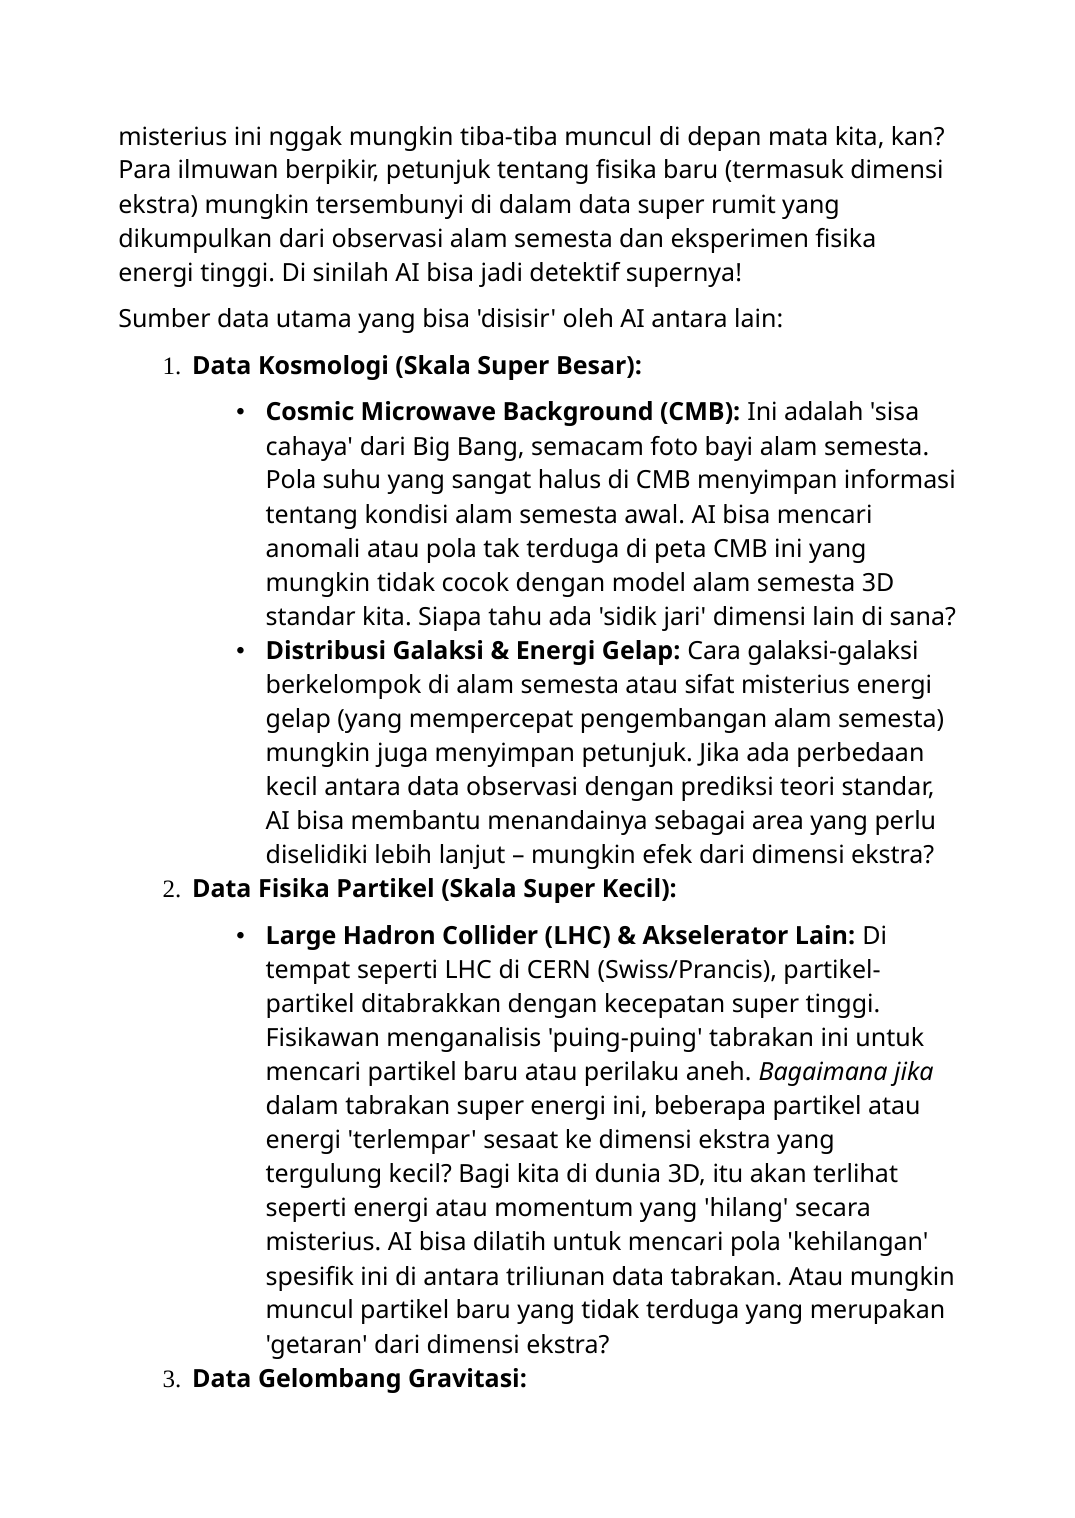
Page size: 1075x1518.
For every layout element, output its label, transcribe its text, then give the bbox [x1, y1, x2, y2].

text misterius ini nggak mungkin tiba-tiba muncul di depan mata kita, kan? Para ilmuwan berpikir, petunjuk tentang fisika baru (termasuk dimensi ekstra) mungkin tersembunyi di dalam data super rumit yang dikumpulkan dari observasi alam semesta dan eksperimen fisika energi tinggi. Di sinilah AI bisa jadi detektif supernya! [118, 118, 957, 288]
list Cosmic Microwave Background (CMB): Ini adalah 'sisa cahaya' dari Big Bang, semacam foto bayi alam semesta. Pola suhu yang sangat halus di CMB menyimpan informasi tentang kondisi alam semesta awal. AI bisa mencari anomali atau pola tak terduga di peta CMB ini yang mungkin tidak cocok dengan model alam semesta 3D standar kita. Siapa tahu ada 'sidik jari' dimensi lain di sana? [236, 394, 957, 632]
list Data Kosmologi (Skala Super Besar): [162, 347, 957, 382]
list Distribusi Galaksi & Energi Gelap: Cara galaksi-galaksi berkelompok di alam semesta atau sifat misterius energi gelap (yang mempercepat pengembangan alam semesta) mungkin juga menyimpan petunjuk. Jika ada perbedaan kecil antara data observasi dengan prediksi teori standar, AI bisa membantu menandainya sebagai area yang perlu diselidiki lebih lanjut – mungkin efek dari dimensi ekstra? [236, 632, 957, 871]
list Data Fisika Partikel (Skala Super Kecil): [162, 871, 957, 905]
text Sumber data utama yang bisa 'disisir' oleh AI antara lain: [118, 301, 957, 335]
list Data Gelombang Gravitasi: [162, 1360, 957, 1394]
list Large Hadron Collider (LHC) & Akselerator Lain: Di tempat seperti LHC di CERN (Swiss/Prancis), partikel-partikel ditabrakkan dengan kecepatan super tinggi. Fisikawan menganalisis 'puing-puing' tabrakan ini untuk mencari partikel baru atau perilaku aneh. Bagaimana jika dalam tabrakan super energi ini, beberapa partikel atau energi 'terlempar' sesaat ke dimensi ekstra yang tergulung kecil? Bagi kita di dunia 3D, itu akan terlihat seperti energi atau momentum yang 'hilang' secara misterius. AI bisa dilatih untuk mencari pola 'kehilangan' spesifik ini di antara triliunan data tabrakan. Atau mungkin muncul partikel baru yang tidak terduga yang merupakan 'getaran' dari dimensi ekstra? [236, 917, 957, 1360]
